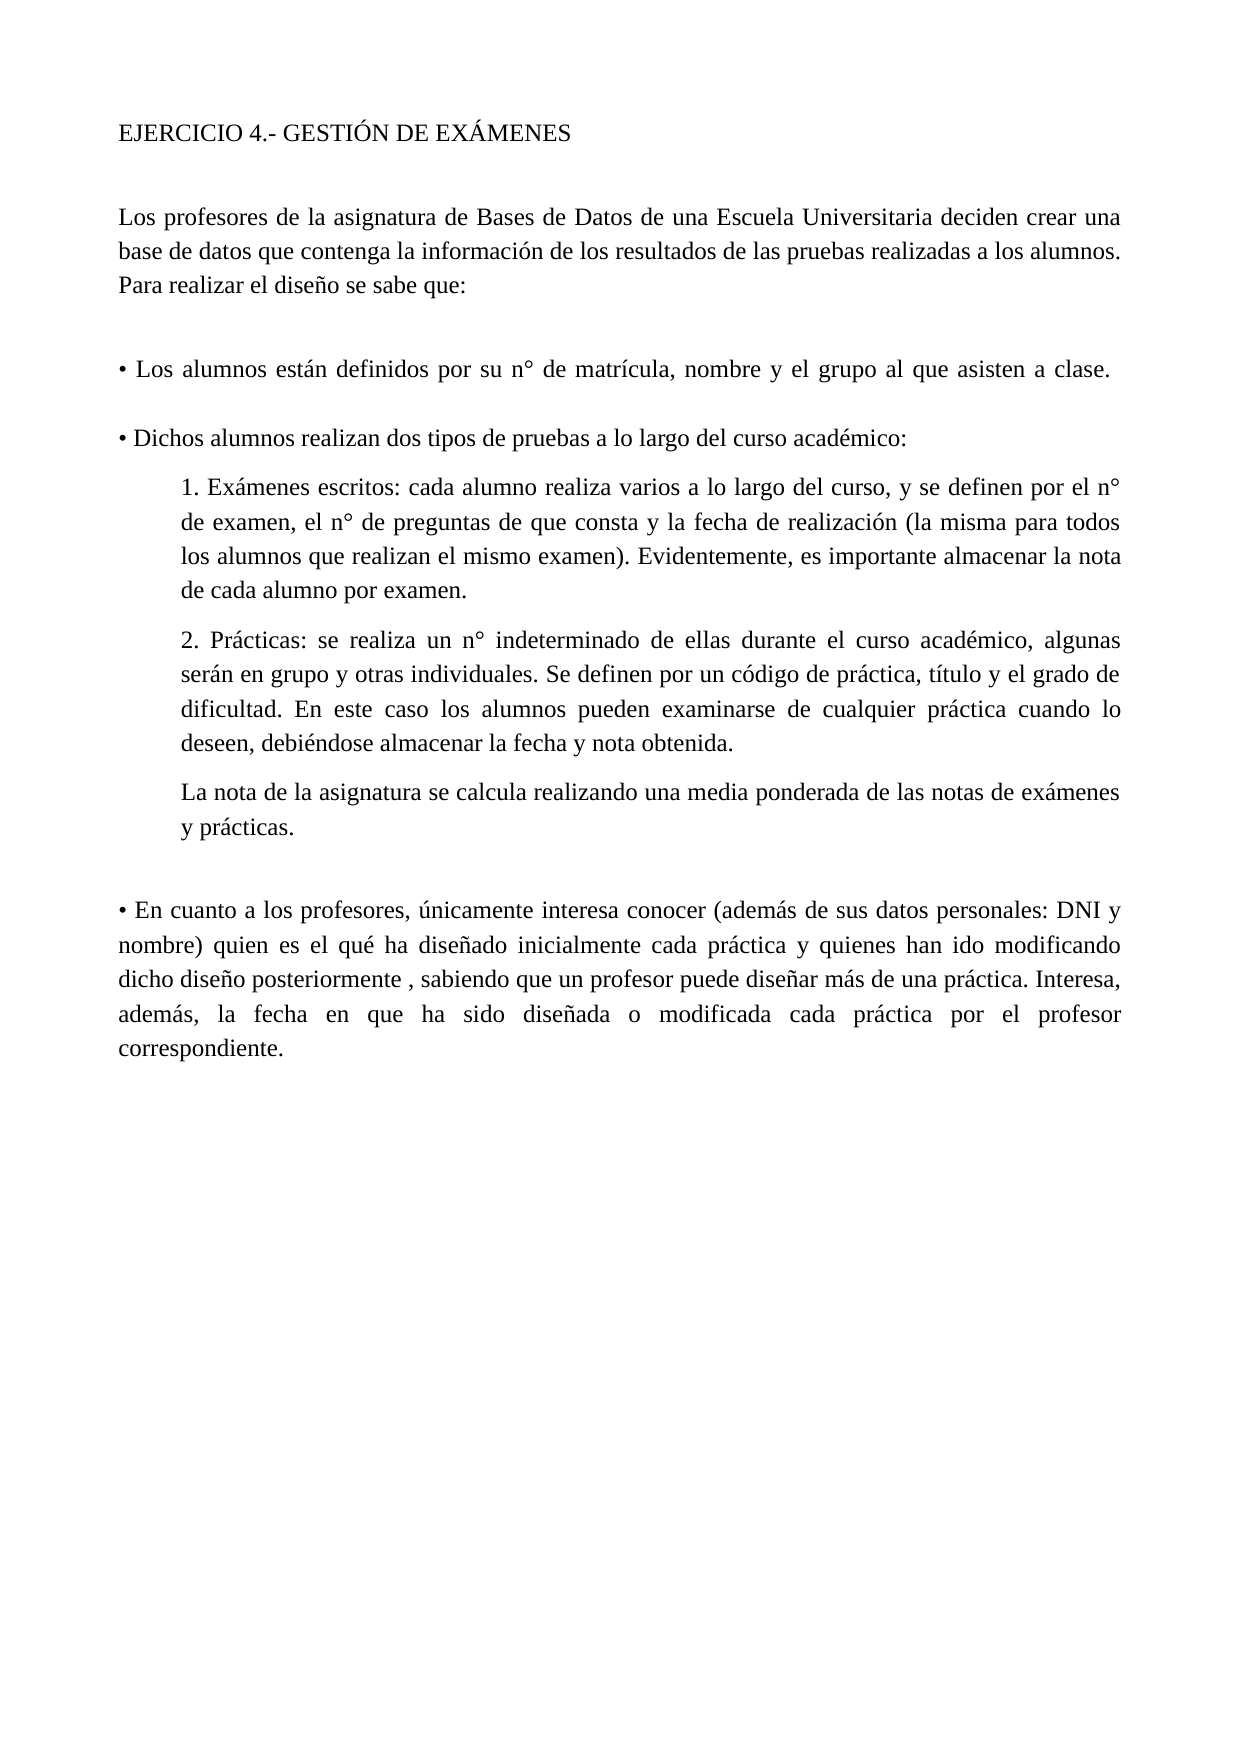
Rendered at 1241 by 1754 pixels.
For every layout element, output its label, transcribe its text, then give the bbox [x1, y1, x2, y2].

text • En cuanto a los profesores, únicamente interesa conocer (además de sus datos personales: DNI y nombre) quien es el qué ha diseñado inicialmente cada práctica y quienes han ido modificando dicho diseño posteriormente , sabiendo que un profesor puede diseñar más de una práctica. Interesa, además, la fecha en que ha sido diseñada o modificada cada práctica por el profesor correspondiente. [118, 861, 1122, 1062]
text EJERCICIO 4.- GESTIÓN DE EXÁMENES [118, 118, 1122, 147]
text 2. Prácticas: se realiza un n° indeterminado de ellas durante el curso académico, algunas serán en grupo y otras individuales. Se definen por un código de práctica, título y el grado de dificultad. En este caso los alumnos pueden examinarse de cualquier práctica cuando lo deseen, debiéndose almacenar la fecha y nota obtenida. [181, 625, 1122, 757]
text 1. Exámenes escritos: cada alumno realiza varios a lo largo del curso, y se definen por el n° de examen, el n° de preguntas de que consta y la fecha de realización (la misma para todos los alumnos que realizan el mismo examen). Evidentemente, es importante almacenar la nota de cada alumno por examen. [181, 472, 1122, 604]
text • Los alumnos están definidos por su n° de matrícula, nombre y el grupo al que asisten a clase. • Dichos alumnos realizan dos tipos de pruebas a lo largo del curso académico: [118, 320, 1122, 452]
text Los profesores de la asignatura de Bases de Datos de una Escuela Universitaria deciden crear una base de datos que contenga la información de los resultados de las pruebas realizadas a los alumnos. Para realizar el diseño se sabe que: [118, 167, 1122, 299]
text La nota de la asignatura se calcula realizando una media ponderada de las notas de exámenes y prácticas. [181, 777, 1122, 840]
